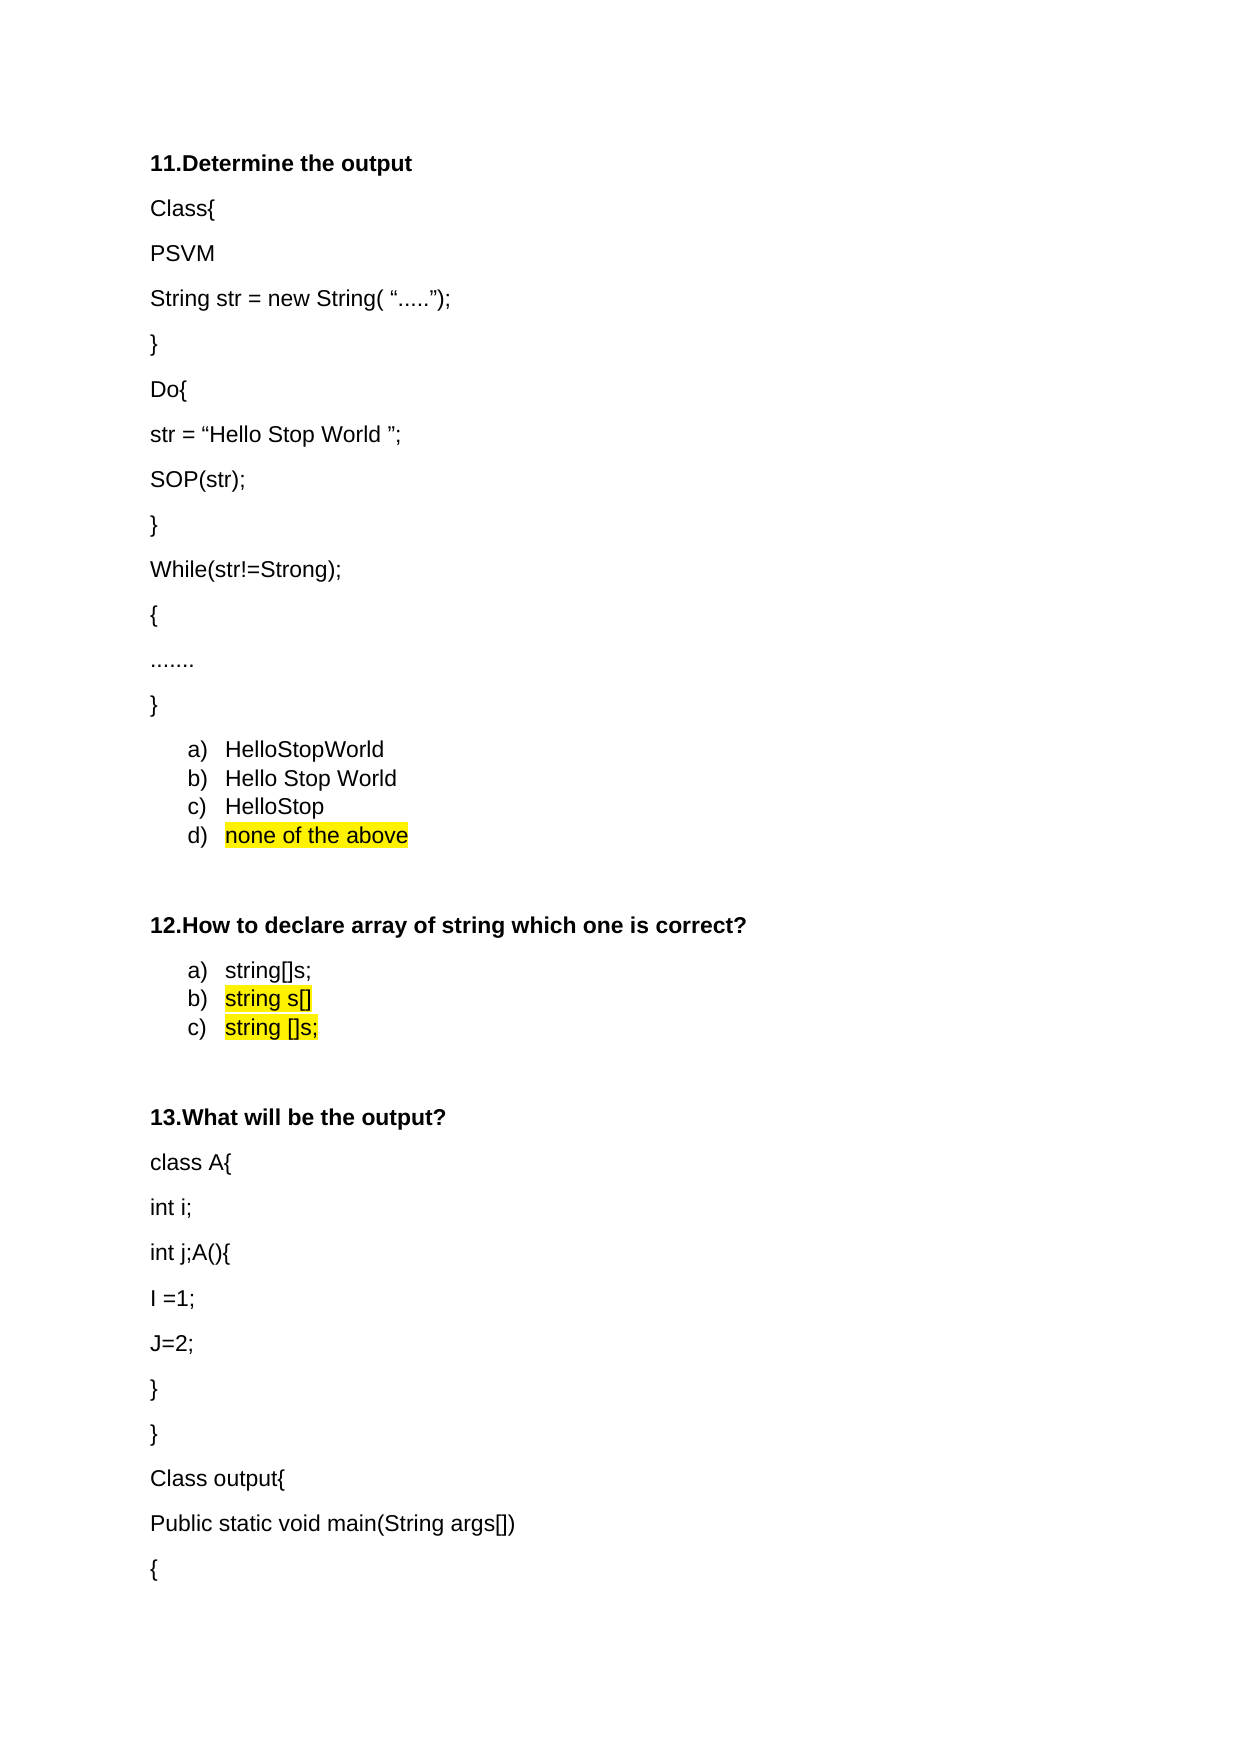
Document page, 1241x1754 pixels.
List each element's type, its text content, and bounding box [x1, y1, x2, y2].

text ....... [150, 646, 1090, 672]
text Class output{ [150, 1465, 1090, 1491]
text PSVM [150, 240, 1090, 267]
text class A{ [150, 1149, 1090, 1176]
text J=2; [150, 1329, 1090, 1356]
list string s[] [187, 985, 1090, 1012]
list HelloStopWorld [187, 736, 1090, 763]
text I =1; [150, 1284, 1090, 1311]
list Hello Stop World [187, 765, 1090, 791]
text { [150, 1555, 1090, 1581]
text 13.What will be the output? [150, 1104, 1090, 1130]
text While(str!=Strong); [150, 556, 1090, 582]
text } [150, 1375, 1090, 1401]
text } [150, 330, 1090, 357]
text str = “Hello Stop World ”; [150, 421, 1090, 447]
text 11.Determine the output [150, 150, 1090, 176]
text int j;A(){ [150, 1239, 1090, 1266]
text } [150, 1420, 1090, 1446]
list string[]s; [187, 957, 1090, 983]
text } [150, 691, 1090, 718]
text String str = new String( “.....”); [150, 285, 1090, 312]
text { [150, 601, 1090, 627]
text Do{ [150, 376, 1090, 402]
list HelloStop [187, 793, 1090, 819]
text 12.How to declare array of string which one is correct? [150, 912, 1090, 938]
text SOP(str); [150, 466, 1090, 492]
text Class{ [150, 195, 1090, 221]
list none of the above [187, 822, 1090, 848]
text } [150, 511, 1090, 537]
list string []s; [187, 1014, 1090, 1040]
text int i; [150, 1194, 1090, 1221]
text Public static void main(String args[]) [150, 1510, 1090, 1536]
